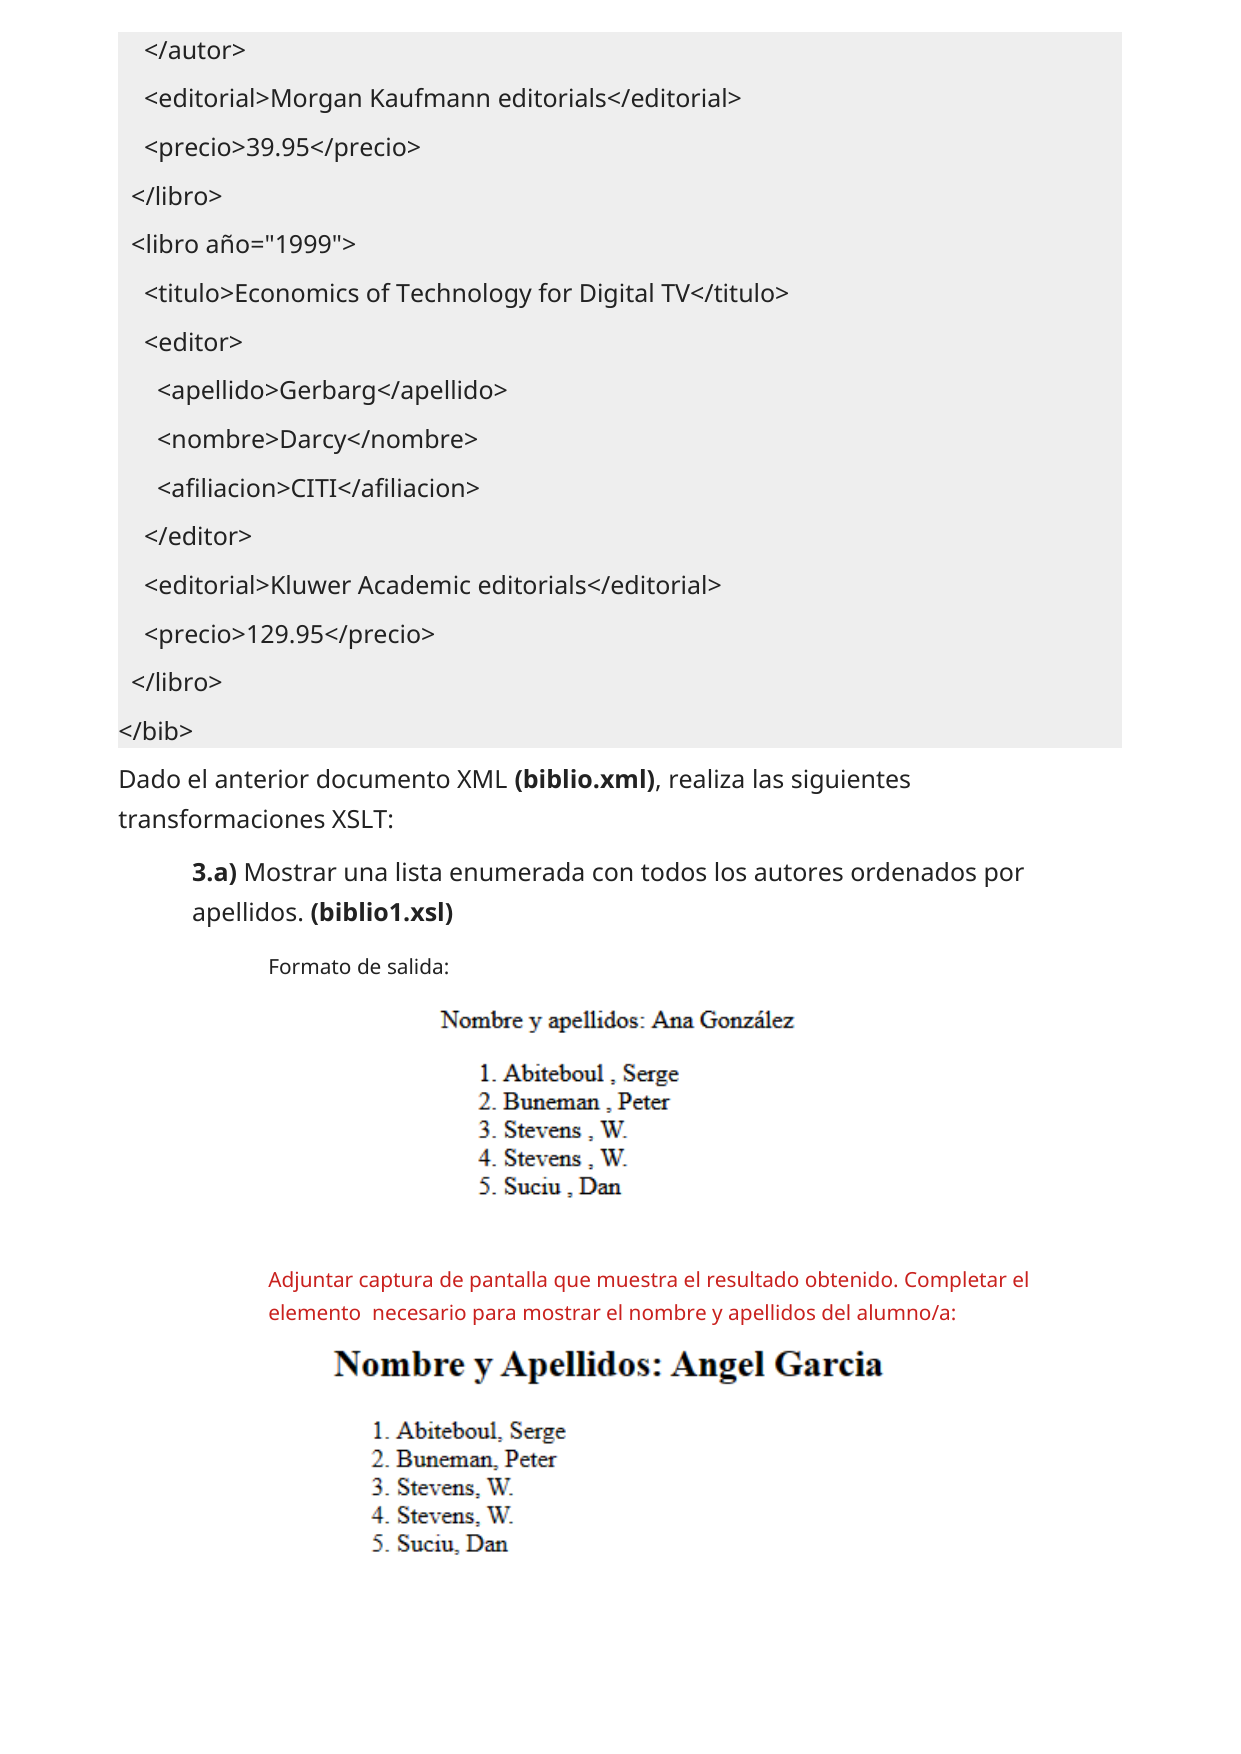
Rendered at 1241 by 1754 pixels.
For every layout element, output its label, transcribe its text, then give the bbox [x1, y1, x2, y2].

text </libro> [118, 665, 1122, 699]
list 3.a) Mostrar una lista enumerada con todos los autores ordenados por apellidos. (biblio1.xsl) [118, 855, 1122, 928]
text <precio>39.95</precio> [118, 130, 1122, 164]
text <editorial>Kluwer Academic editorials</editorial> [118, 568, 1122, 602]
text <libro año="1999"> [118, 227, 1122, 261]
text Adjuntar captura de pantalla que muestra el resultado obtenido. Completar el elemento necesario para mostrar el nombre y apellidos del alumno/a: [268, 1266, 1122, 1327]
picture [328, 1345, 912, 1613]
picture [435, 1000, 812, 1215]
text </editor> [118, 519, 1122, 553]
text <editorial>Morgan Kaufmann editorials</editorial> [118, 81, 1122, 115]
text <titulo>Economics of Technology for Digital TV</titulo> [118, 276, 1122, 310]
text <precio>129.95</precio> [118, 616, 1122, 650]
text </libro> [118, 178, 1122, 212]
text Dado el anterior documento XML (biblio.xml), realiza las siguientes transformaciones XSLT: [118, 762, 1122, 835]
text <nombre>Darcy</nombre> [118, 422, 1122, 456]
text <afiliacion>CITI</afiliacion> [118, 470, 1122, 504]
text </bib> [118, 713, 1122, 748]
text Formato de salida: [118, 948, 1122, 982]
text <editor> [118, 324, 1122, 358]
text </autor> [118, 32, 1122, 67]
text <apellido>Gerbarg</apellido> [118, 373, 1122, 407]
